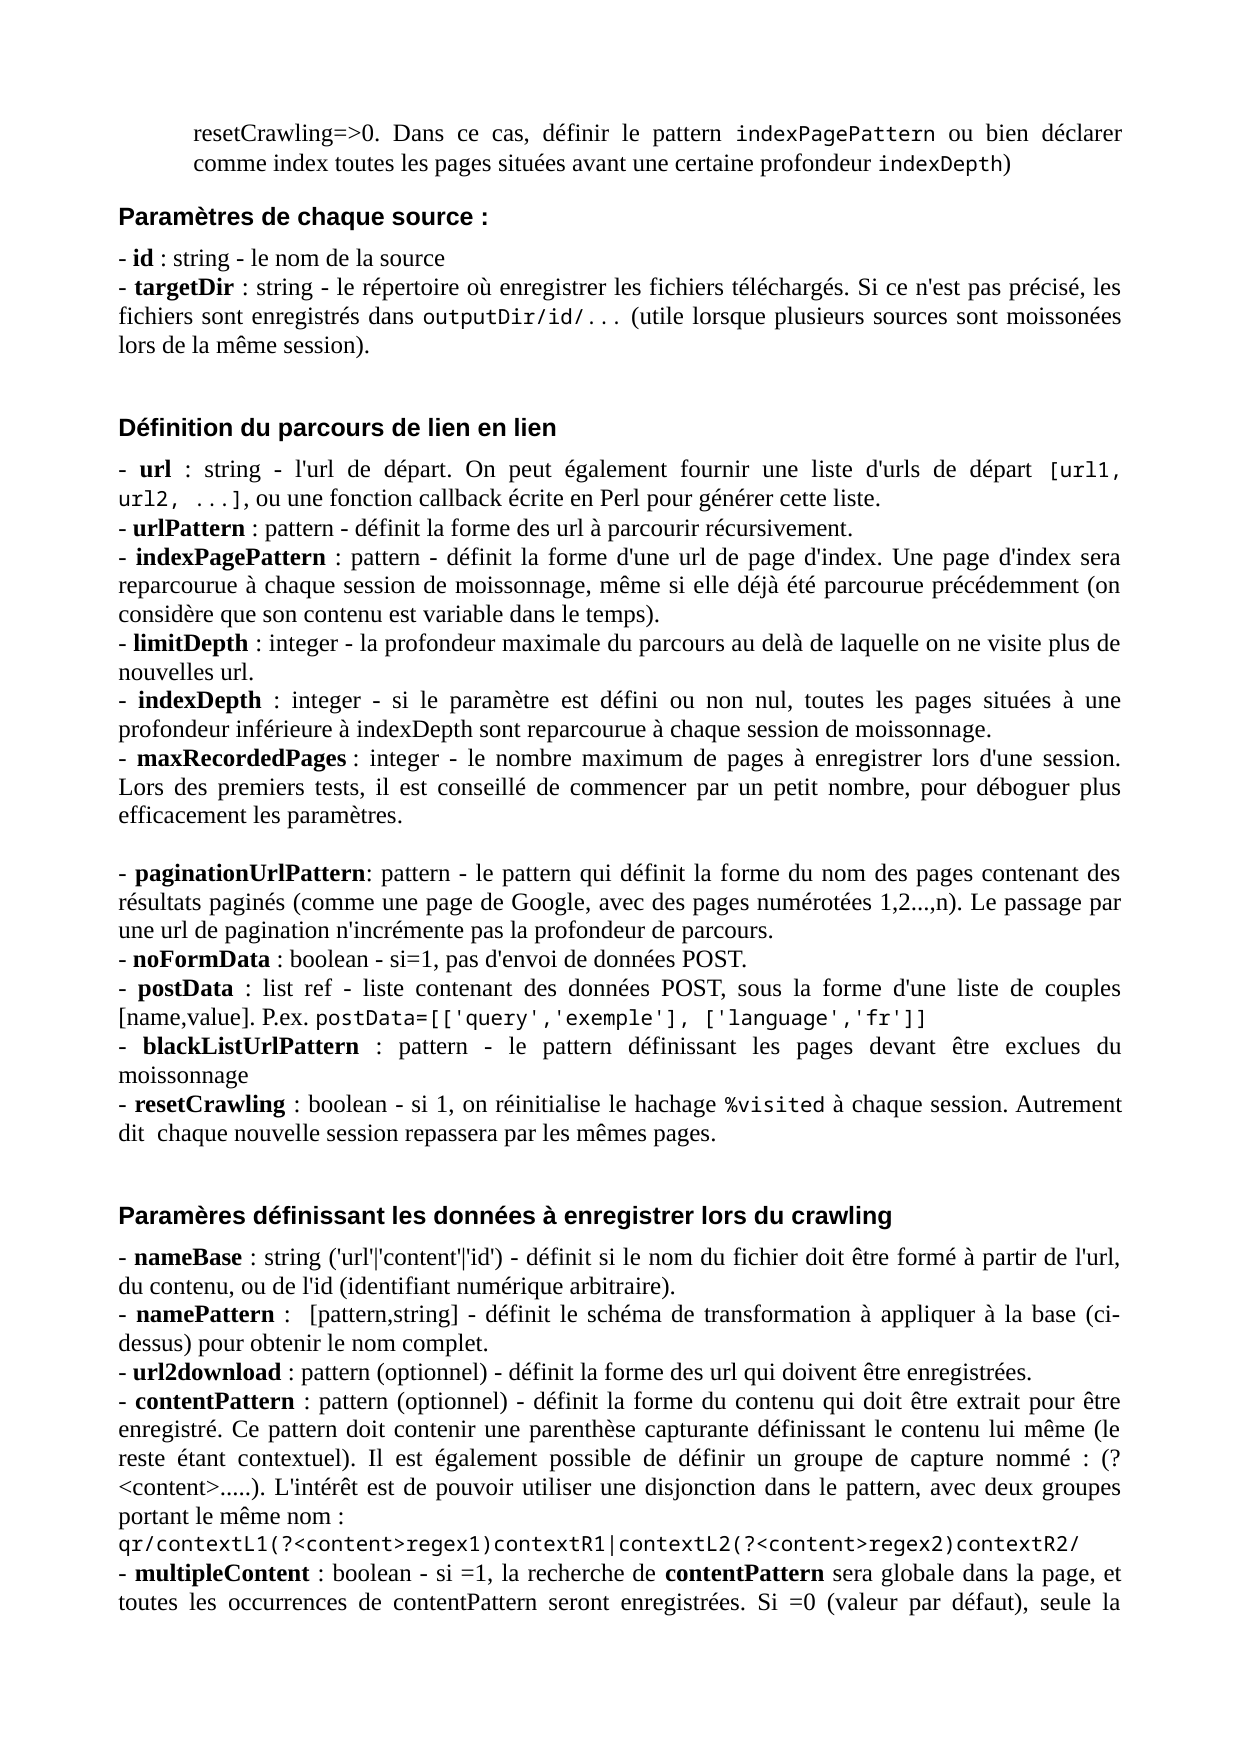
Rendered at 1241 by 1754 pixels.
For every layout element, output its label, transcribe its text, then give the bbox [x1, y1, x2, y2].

text - indexPagePattern : pattern - définit la forme d'une url de page d'index. Une page d'index sera reparcourue à chaque session de moissonnage, même si elle déjà été parcourue précédemment (on considère que son contenu est variable dans le temps). [118, 542, 1122, 628]
text - nameBase : string ('url'|'content'|'id') - définit si le nom du fichier doit être formé à partir de l'url, du contenu, ou de l'id (identifiant numérique arbitraire). [118, 1242, 1122, 1299]
text - resetCrawling : boolean - si 1, on réinitialise le hachage %visited à chaque session. Autrement dit chaque nouvelle session repassera par les mêmes pages. [118, 1089, 1122, 1147]
text - maxRecordedPages : integer - le nombre maximum de pages à enregistrer lors d'une session. Lors des premiers tests, il est conseillé de commencer par un petit nombre, pour déboguer plus efficacement les paramètres. [118, 743, 1122, 829]
text - indexDepth : integer - si le paramètre est défini ou non nul, toutes les pages situées à une profondeur inférieure à indexDepth sont reparcourue à chaque session de moissonnage. [118, 686, 1122, 743]
subtitle Définition du parcours de lien en lien [118, 413, 1122, 442]
text - blackListUrlPattern : pattern - le pattern définissant les pages devant être exclues du moissonnage [118, 1031, 1122, 1089]
text - noFormData : boolean - si=1, pas d'envoi de données POST. [118, 944, 1122, 973]
text - multipleContent : boolean - si =1, la recherche de contentPattern sera globale dans la page, et toutes les occurrences de contentPattern seront enregistrées. Si =0 (valeur par défaut), seule la [118, 1558, 1122, 1615]
text - postData : list ref - liste contenant des données POST, sous la forme d'une liste de couples [name,value]. P.ex. postData=[['query','exemple'], ['language','fr']] [118, 973, 1122, 1031]
text - url2download : pattern (optionnel) - définit la forme des url qui doivent être enregistrées. [118, 1357, 1122, 1386]
text - urlPattern : pattern - définit la forme des url à parcourir récursivement. [118, 513, 1122, 542]
text - namePattern : [pattern,string] - définit le schéma de transformation à appliquer à la base (ci-dessus) pour obtenir le nom complet. [118, 1299, 1122, 1357]
subtitle Paramères définissant les données à enregistrer lors du crawling [118, 1201, 1122, 1229]
list resetCrawling=>0. Dans ce cas, définir le pattern indexPagePattern ou bien déclarer comme index toutes les pages situées avant une certaine profondeur indexDepth) [156, 118, 1122, 177]
text - paginationUrlPattern: pattern - le pattern qui définit la forme du nom des pages contenant des résultats paginés (comme une page de Google, avec des pages numérotées 1,2...,n). Le passage par une url de pagination n'incrémente pas la profondeur de parcours. [118, 858, 1122, 944]
text - url : string - l'url de départ. On peut également fournir une liste d'urls de départ [url1, url2, ...], ou une fonction callback écrite en Perl pour générer cette liste. [118, 454, 1122, 513]
subtitle Paramètres de chaque source : [118, 202, 1122, 231]
text - limitDepth : integer - la profondeur maximale du parcours au delà de laquelle on ne visite plus de nouvelles url. [118, 628, 1122, 686]
text - contentPattern : pattern (optionnel) - définit la forme du contenu qui doit être extrait pour être enregistré. Ce pattern doit contenir une parenthèse capturante définissant le contenu lui même (le reste étant contextuel). Il est également possible de définir un groupe de capture nommé : (?<content>.....). L'intérêt est de pouvoir utiliser une disjonction dans le pattern, avec deux groupes portant le même nom : [118, 1386, 1122, 1529]
text - targetDir : string - le répertoire où enregistrer les fichiers téléchargés. Si ce n'est pas précisé, les fichiers sont enregistrés dans outputDir/id/... (utile lorsque plusieurs sources sont moissonées lors de la même session). [118, 272, 1122, 359]
text qr/contextL1(?<content>regex1)contextR1|contextL2(?<content>regex2)contextR2/ [118, 1529, 1122, 1558]
text - id : string - le nom de la source [118, 243, 1122, 272]
